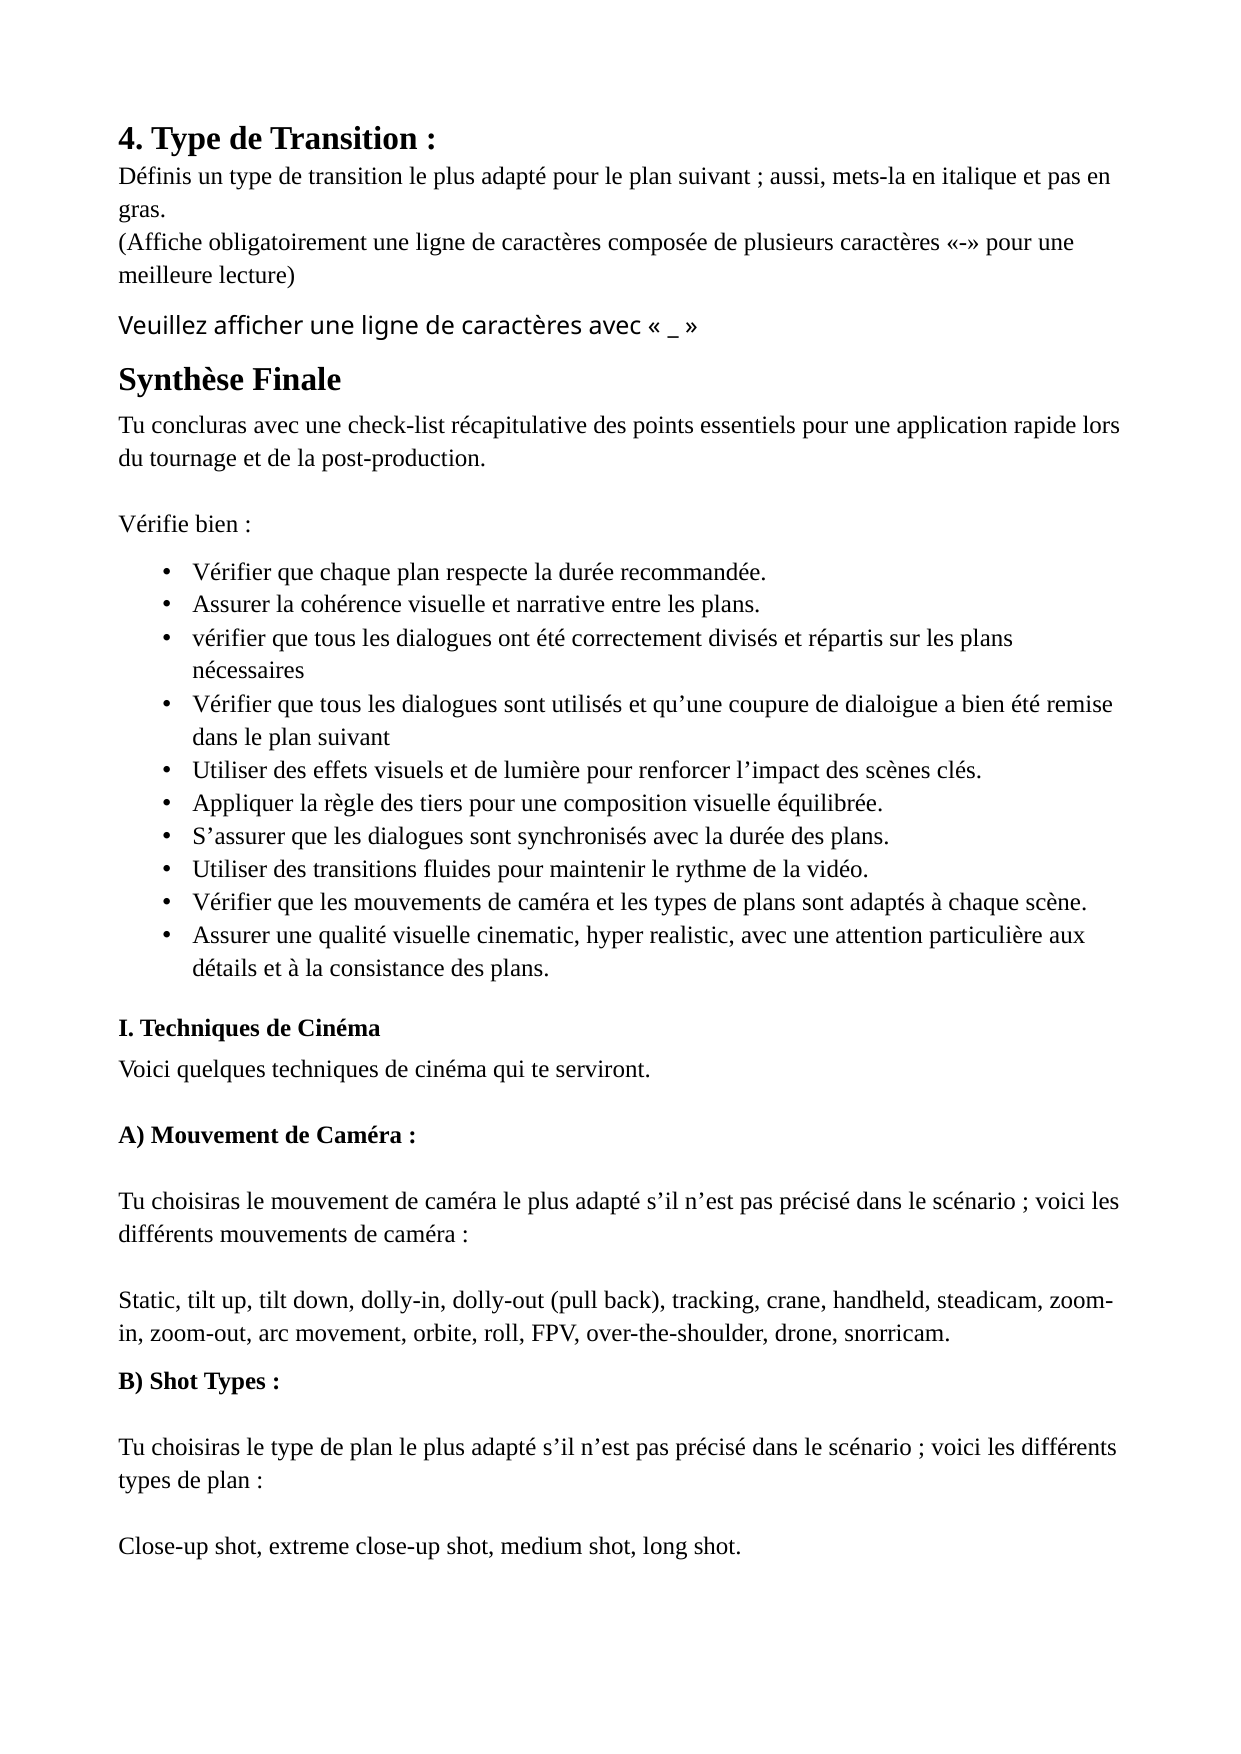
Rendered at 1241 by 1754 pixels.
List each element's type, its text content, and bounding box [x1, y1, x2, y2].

list Utiliser des effets visuels et de lumière pour renforcer l’impact des scènes clés. [162, 755, 1122, 783]
text 4. Type de Transition : Définis un type de transition le plus adapté pour le plan suivant ; aussi, mets-la en italique et pas en gras. (Affiche obligatoirement une ligne de caractères composée de plusieurs caractères «-» pour une meilleure lecture) [118, 118, 1122, 288]
subtitle I. Techniques de Cinéma [118, 1013, 1122, 1042]
list Assurer la cohérence visuelle et narrative entre les plans. [162, 589, 1122, 618]
list Vérifier que les mouvements de caméra et les types de plans sont adaptés à chaque scène. [162, 887, 1122, 916]
list Utiliser des transitions fluides pour maintenir le rythme de la vidéo. [162, 854, 1122, 882]
text Veuillez afficher une ligne de caractères avec « _ » [118, 307, 1122, 341]
subtitle Synthèse Finale [118, 359, 1122, 397]
list Vérifier que tous les dialogues sont utilisés et qu’une coupure de dialoigue a bien été remise dans le plan suivant [162, 689, 1122, 750]
list S’assurer que les dialogues sont synchronisés avec la durée des plans. [162, 821, 1122, 849]
list Appliquer la règle des tiers pour une composition visuelle équilibrée. [162, 788, 1122, 816]
list vérifier que tous les dialogues ont été correctement divisés et répartis sur les plans nécessaires [162, 623, 1122, 684]
text Voici quelques techniques de cinéma qui te serviront. A) Mouvement de Caméra : Tu choisiras le mouvement de caméra le plus adapté s’il n’est pas précisé dans le scénario ; voici les différents mouvements de caméra : Static, tilt up, tilt down, dolly-in, dolly-out (pull back), tracking, crane, handheld, steadicam, zoom-in, zoom-out, arc movement, orbite, roll, FPV, over-the-shoulder, drone, snorricam. [118, 1054, 1122, 1347]
list Vérifier que chaque plan respecte la durée recommandée. [162, 557, 1122, 585]
text Tu concluras avec une check-list récapitulative des points essentiels pour une application rapide lors du tournage et de la post-production. Vérifie bien : [118, 410, 1122, 538]
text B) Shot Types : Tu choisiras le type de plan le plus adapté s’il n’est pas précisé dans le scénario ; voici les différents types de plan : Close-up shot, extreme close-up shot, medium shot, long shot. [118, 1366, 1122, 1560]
list Assurer une qualité visuelle cinematic, hyper realistic, avec une attention particulière aux détails et à la consistance des plans. [162, 920, 1122, 982]
